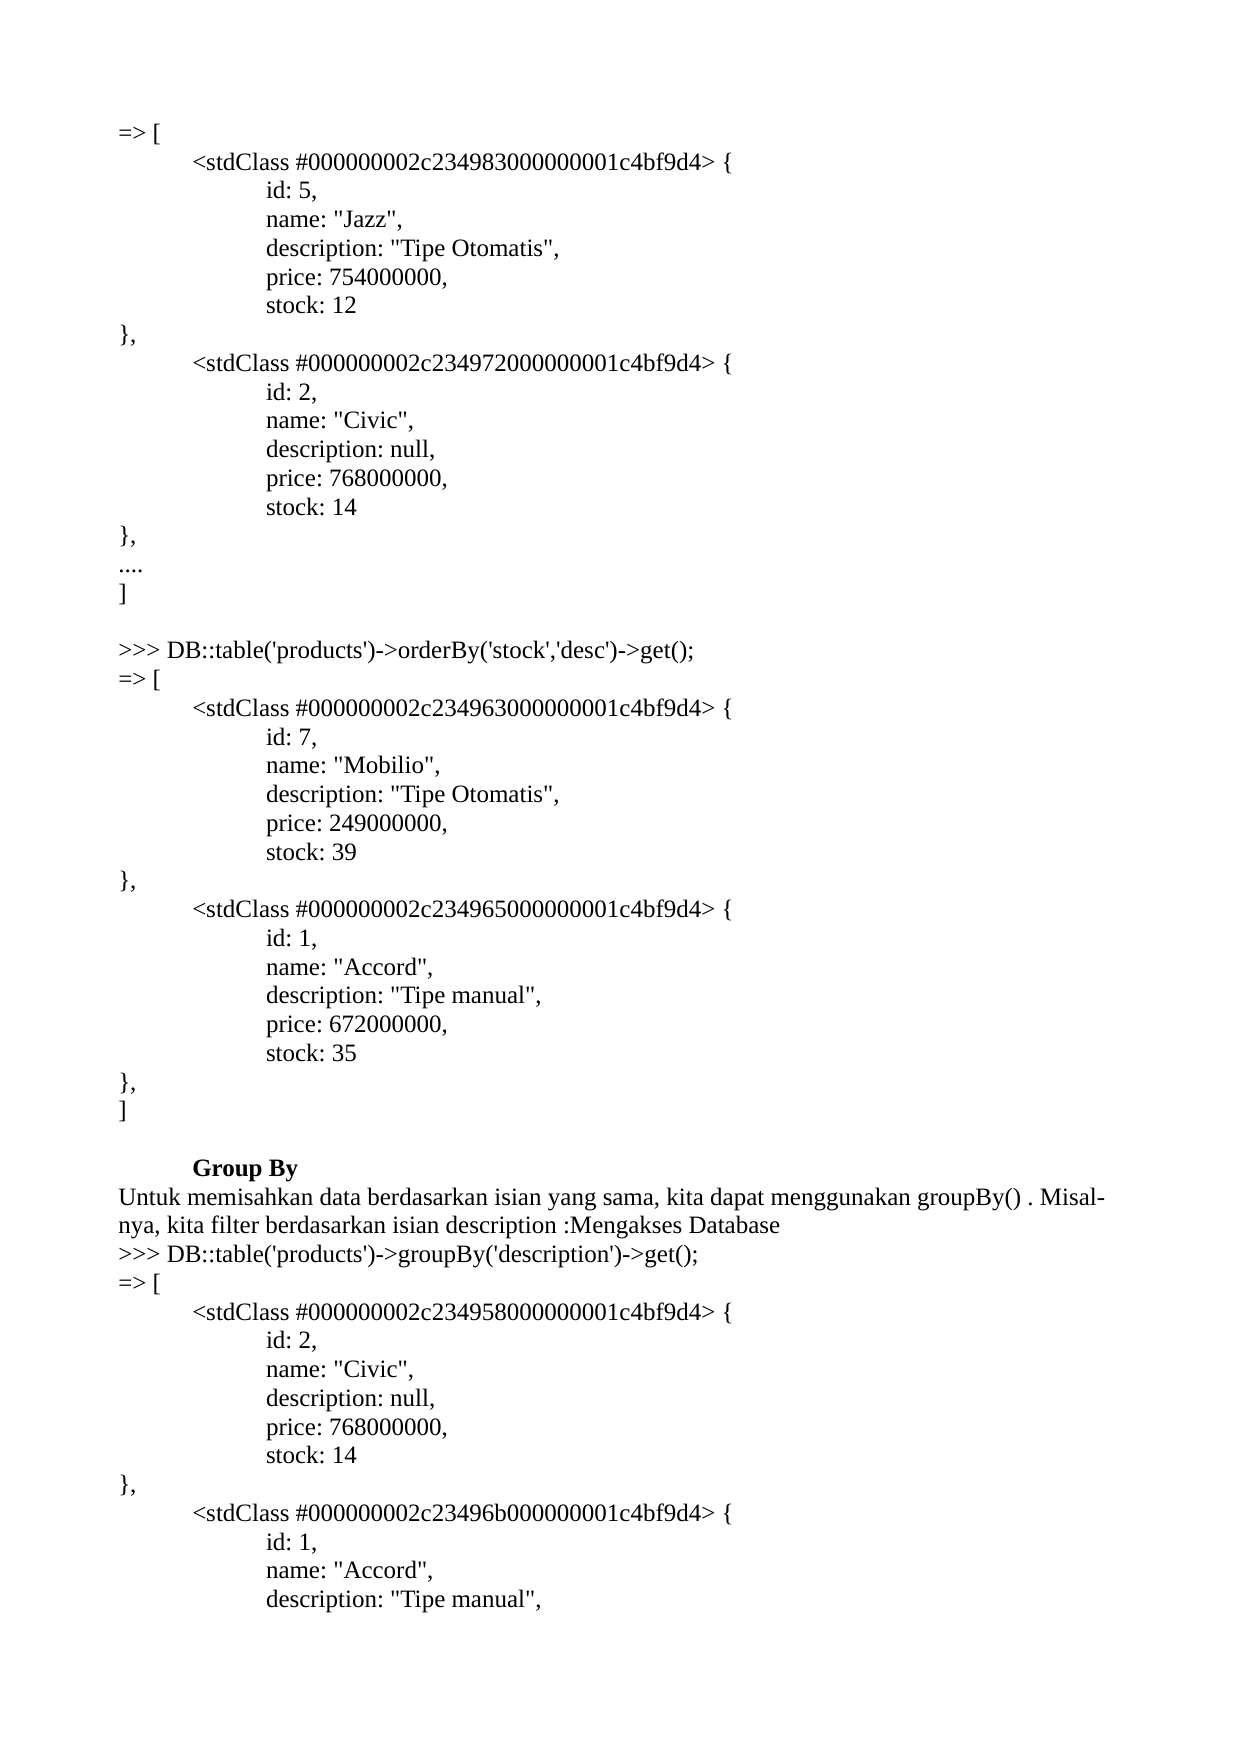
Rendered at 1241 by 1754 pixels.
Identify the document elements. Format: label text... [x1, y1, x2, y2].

text }, [118, 1469, 1122, 1498]
text price: 768000000, [118, 1412, 1122, 1441]
text price: 249000000, [118, 808, 1122, 837]
text <stdClass #000000002c234963000000001c4bf9d4> { [118, 693, 1122, 722]
text stock: 39 [118, 837, 1122, 866]
text description: null, [118, 1383, 1122, 1412]
text description: "Tipe Otomatis", [118, 779, 1122, 808]
text => [ [118, 1268, 1122, 1297]
text <stdClass #000000002c23496b000000001c4bf9d4> { [118, 1498, 1122, 1527]
text <stdClass #000000002c234972000000001c4bf9d4> { [118, 348, 1122, 377]
text id: 2, [118, 1326, 1122, 1354]
text stock: 35 [118, 1038, 1122, 1067]
text <stdClass #000000002c234958000000001c4bf9d4> { [118, 1297, 1122, 1326]
text nya, kita filter berdasarkan isian description :Mengakses Database [118, 1211, 1122, 1239]
text }, [118, 1067, 1122, 1096]
text stock: 14 [118, 492, 1122, 521]
text >>> DB::table('products')->orderBy('stock','desc')->get(); [118, 636, 1122, 664]
text name: "Jazz", [118, 204, 1122, 233]
text name: "Civic", [118, 1354, 1122, 1383]
text >>> DB::table('products')->groupBy('description')->get(); [118, 1239, 1122, 1268]
text }, [118, 866, 1122, 894]
text <stdClass #000000002c234983000000001c4bf9d4> { [118, 147, 1122, 176]
text }, [118, 319, 1122, 348]
text id: 5, [118, 176, 1122, 204]
text => [ [118, 664, 1122, 693]
text name: "Accord", [118, 952, 1122, 981]
text id: 2, [118, 377, 1122, 406]
text description: "Tipe manual", [118, 981, 1122, 1009]
text .... [118, 549, 1122, 578]
text }, [118, 521, 1122, 549]
text id: 7, [118, 722, 1122, 751]
text description: null, [118, 434, 1122, 463]
text Untuk memisahkan data berdasarkan isian yang sama, kita dapat menggunakan groupBy() . Misal- [118, 1182, 1122, 1211]
text Group By [118, 1153, 1122, 1182]
text <stdClass #000000002c234965000000001c4bf9d4> { [118, 894, 1122, 923]
text id: 1, [118, 1527, 1122, 1556]
text price: 754000000, [118, 262, 1122, 291]
text id: 1, [118, 923, 1122, 952]
text description: "Tipe Otomatis", [118, 233, 1122, 262]
text ] [118, 1096, 1122, 1124]
text => [ [118, 118, 1122, 147]
text name: "Civic", [118, 406, 1122, 434]
text stock: 12 [118, 291, 1122, 319]
text description: "Tipe manual", [118, 1584, 1122, 1613]
text name: "Accord", [118, 1556, 1122, 1584]
text name: "Mobilio", [118, 751, 1122, 779]
text price: 768000000, [118, 463, 1122, 492]
text stock: 14 [118, 1441, 1122, 1469]
text price: 672000000, [118, 1009, 1122, 1038]
text ] [118, 578, 1122, 607]
